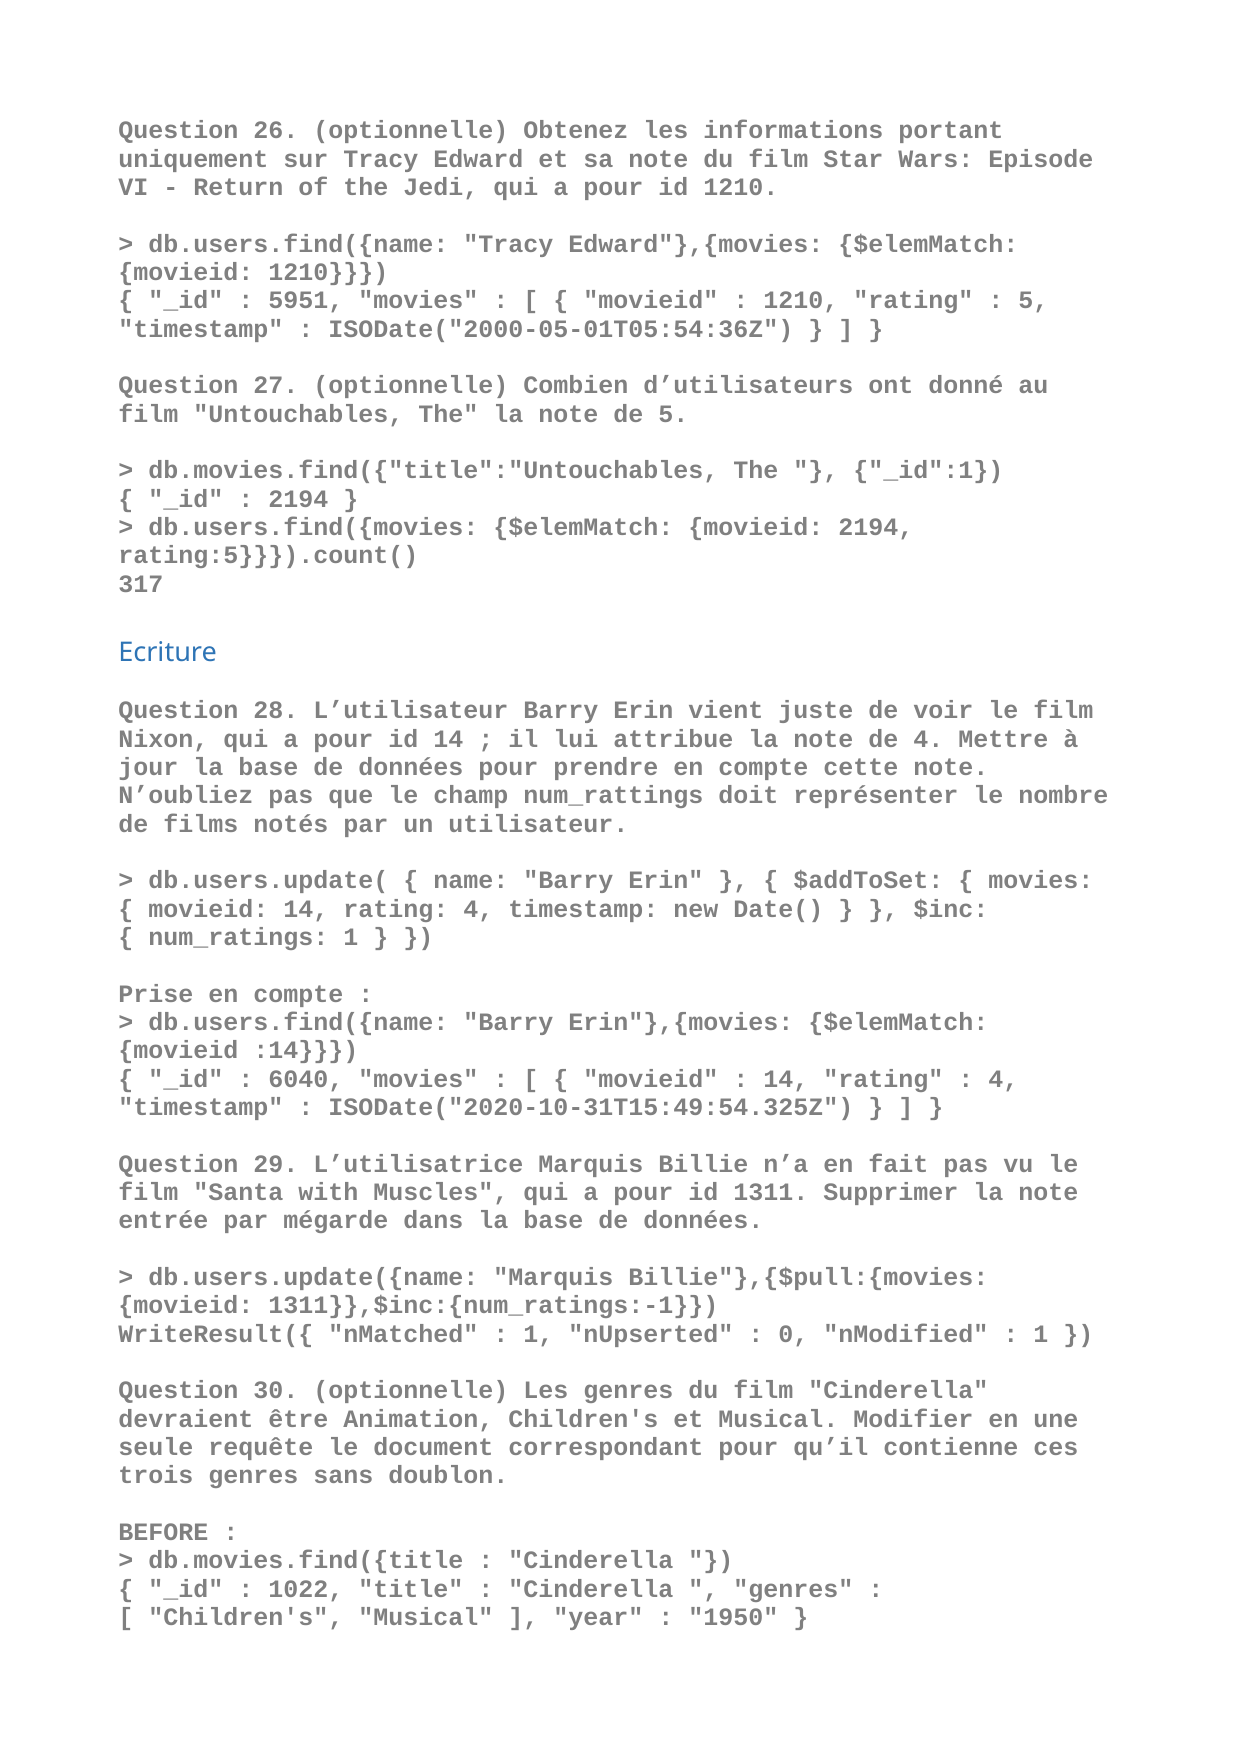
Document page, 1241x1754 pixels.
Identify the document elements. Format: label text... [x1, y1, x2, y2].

text > db.users.update({name: "Marquis Billie"},{$pull:{movies:{movieid: 1311}},$inc:{num_ratings:-1}}) [118, 1264, 1122, 1321]
text > db.movies.find({"title":"Untouchables, The "}, {"_id":1}) [118, 458, 1122, 486]
text Question 26. (optionnelle) Obtenez les informations portant uniquement sur Tracy Edward et sa note du film Star Wars: Episode VI - Return of the Jedi, qui a pour id 1210. [118, 118, 1122, 203]
text WriteResult({ "nMatched" : 1, "nUpserted" : 0, "nModified" : 1 }) [118, 1321, 1122, 1349]
text > db.users.find({name: "Tracy Edward"},{movies: {$elemMatch: {movieid: 1210}}}) [118, 231, 1122, 288]
text > db.users.find({movies: {$elemMatch: {movieid: 2194, rating:5}}}).count() [118, 515, 1122, 571]
text Question 27. (optionnelle) Combien d’utilisateurs ont donné au film "Untouchables, The" la note de 5. [118, 373, 1122, 430]
text > db.users.find({name: "Barry Erin"},{movies: {$elemMatch: {movieid :14}}}) [118, 1009, 1122, 1066]
text { "_id" : 2194 } [118, 486, 1122, 515]
text > db.movies.find({title : "Cinderella "}) [118, 1548, 1122, 1576]
text > db.users.update( { name: "Barry Erin" }, { $addToSet: { movies: { movieid: 14, rating: 4, timestamp: new Date() } }, $inc: { num_ratings: 1 } }) [118, 868, 1122, 953]
text { "_id" : 6040, "movies" : [ { "movieid" : 14, "rating" : 4, "timestamp" : ISODate("2020-10-31T15:49:54.325Z") } ] } [118, 1066, 1122, 1123]
text { "_id" : 1022, "title" : "Cinderella ", "genres" : [ "Children's", "Musical" ], "year" : "1950" } [118, 1576, 1122, 1633]
text Question 30. (optionnelle) Les genres du film "Cinderella" devraient être Animation, Children's et Musical. Modifier en une seule requête le document correspondant pour qu’il contienne ces trois genres sans doublon. [118, 1378, 1122, 1491]
subtitle Ecriture [118, 632, 1122, 669]
text Question 29. L’utilisatrice Marquis Billie n’a en fait pas vu le film "Santa with Muscles", qui a pour id 1311. Supprimer la note entrée par mégarde dans la base de données. [118, 1151, 1122, 1236]
text Question 28. L’utilisateur Barry Erin vient juste de voir le film Nixon, qui a pour id 14 ; il lui attribue la note de 4. Mettre à jour la base de données pour prendre en compte cette note. N’oubliez pas que le champ num_rattings doit représenter le nombre de films notés par un utilisateur. [118, 698, 1122, 839]
text Prise en compte : [118, 981, 1122, 1009]
text BEFORE : [118, 1519, 1122, 1548]
text { "_id" : 5951, "movies" : [ { "movieid" : 1210, "rating" : 5, "timestamp" : ISODate("2000-05-01T05:54:36Z") } ] } [118, 288, 1122, 345]
text 317 [118, 571, 1122, 600]
